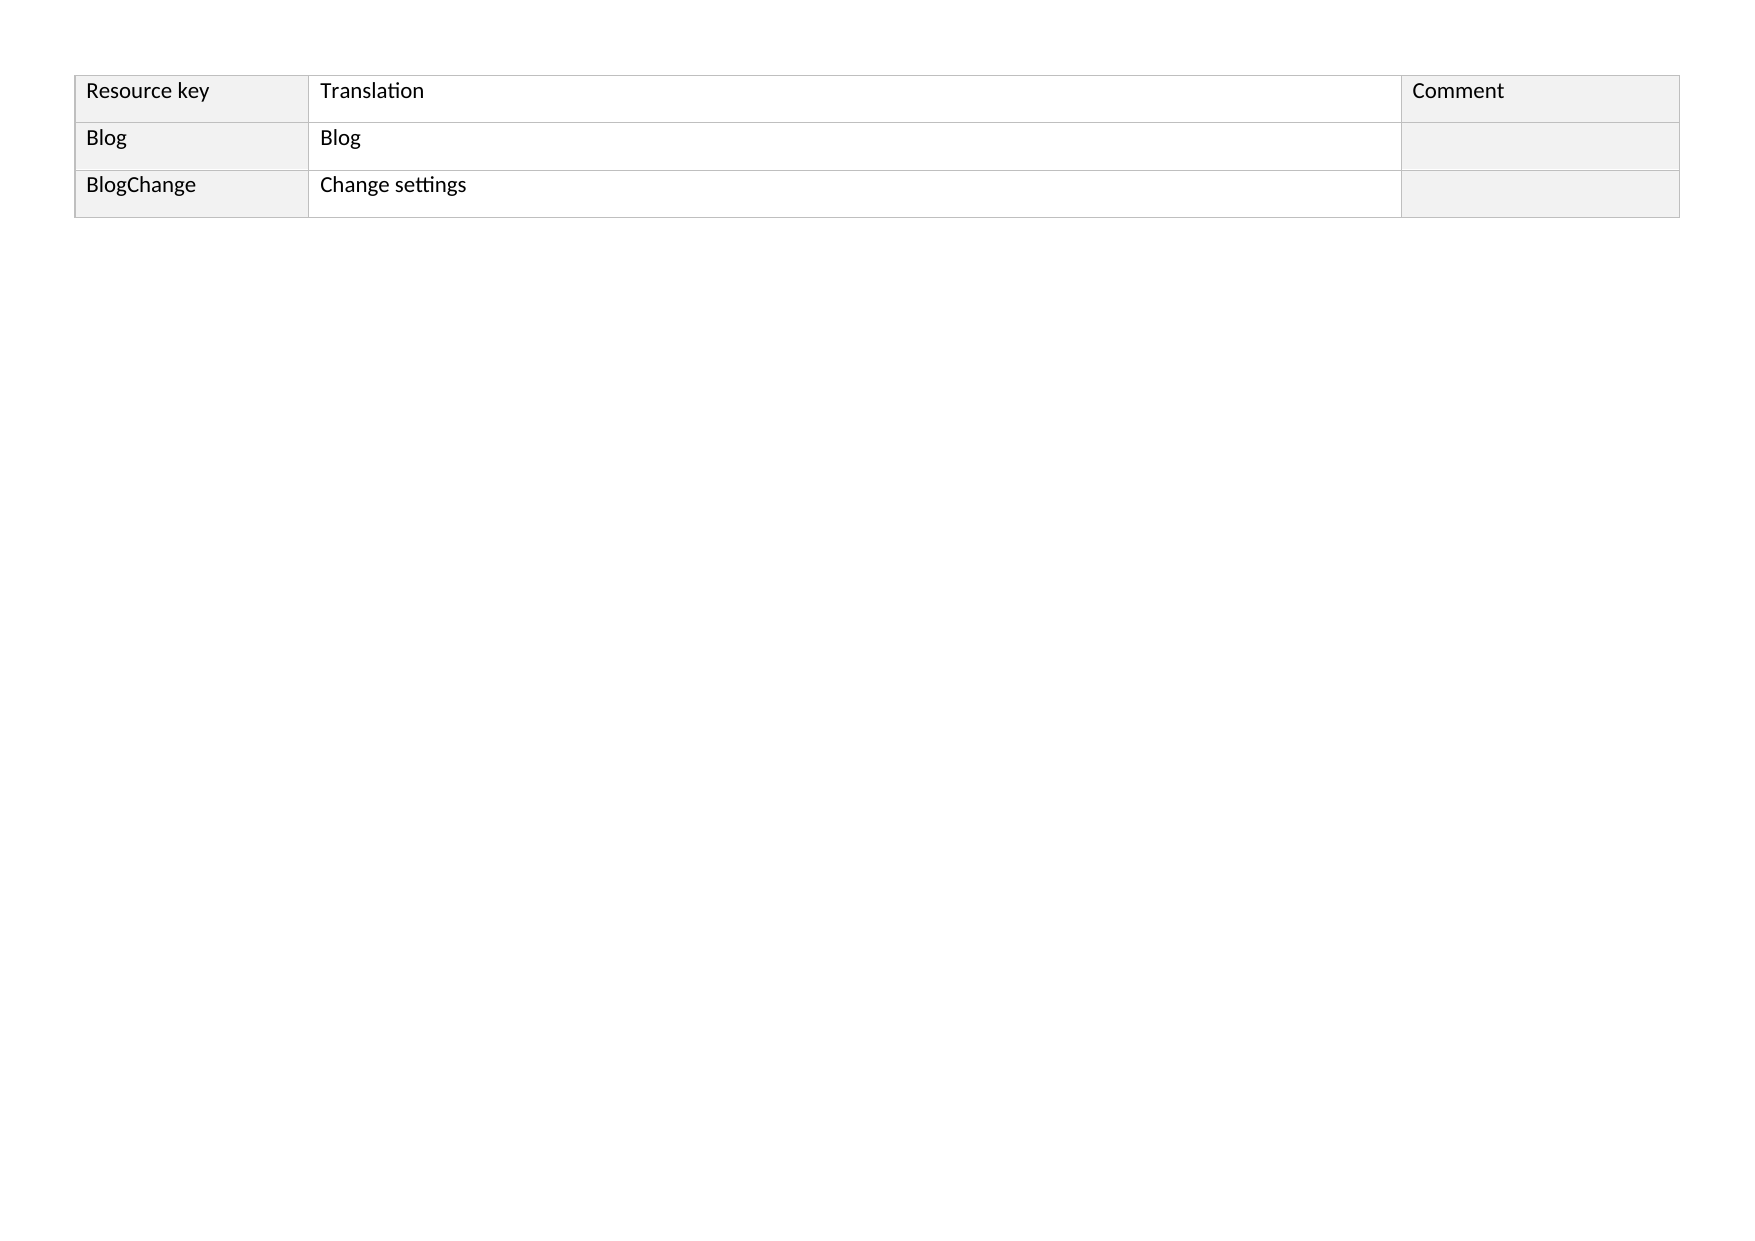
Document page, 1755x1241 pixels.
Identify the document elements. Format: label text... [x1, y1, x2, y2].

table_cell BlogChange [76, 171, 308, 217]
table_cell [1402, 123, 1679, 169]
table_cell Blog [76, 123, 308, 169]
table_header Resource key [76, 76, 308, 122]
table_cell [1402, 171, 1679, 217]
table_header Translation [309, 76, 1401, 122]
table_cell Blog [309, 123, 1401, 169]
table_header Comment [1402, 76, 1679, 122]
table_cell Change settings [309, 171, 1401, 217]
